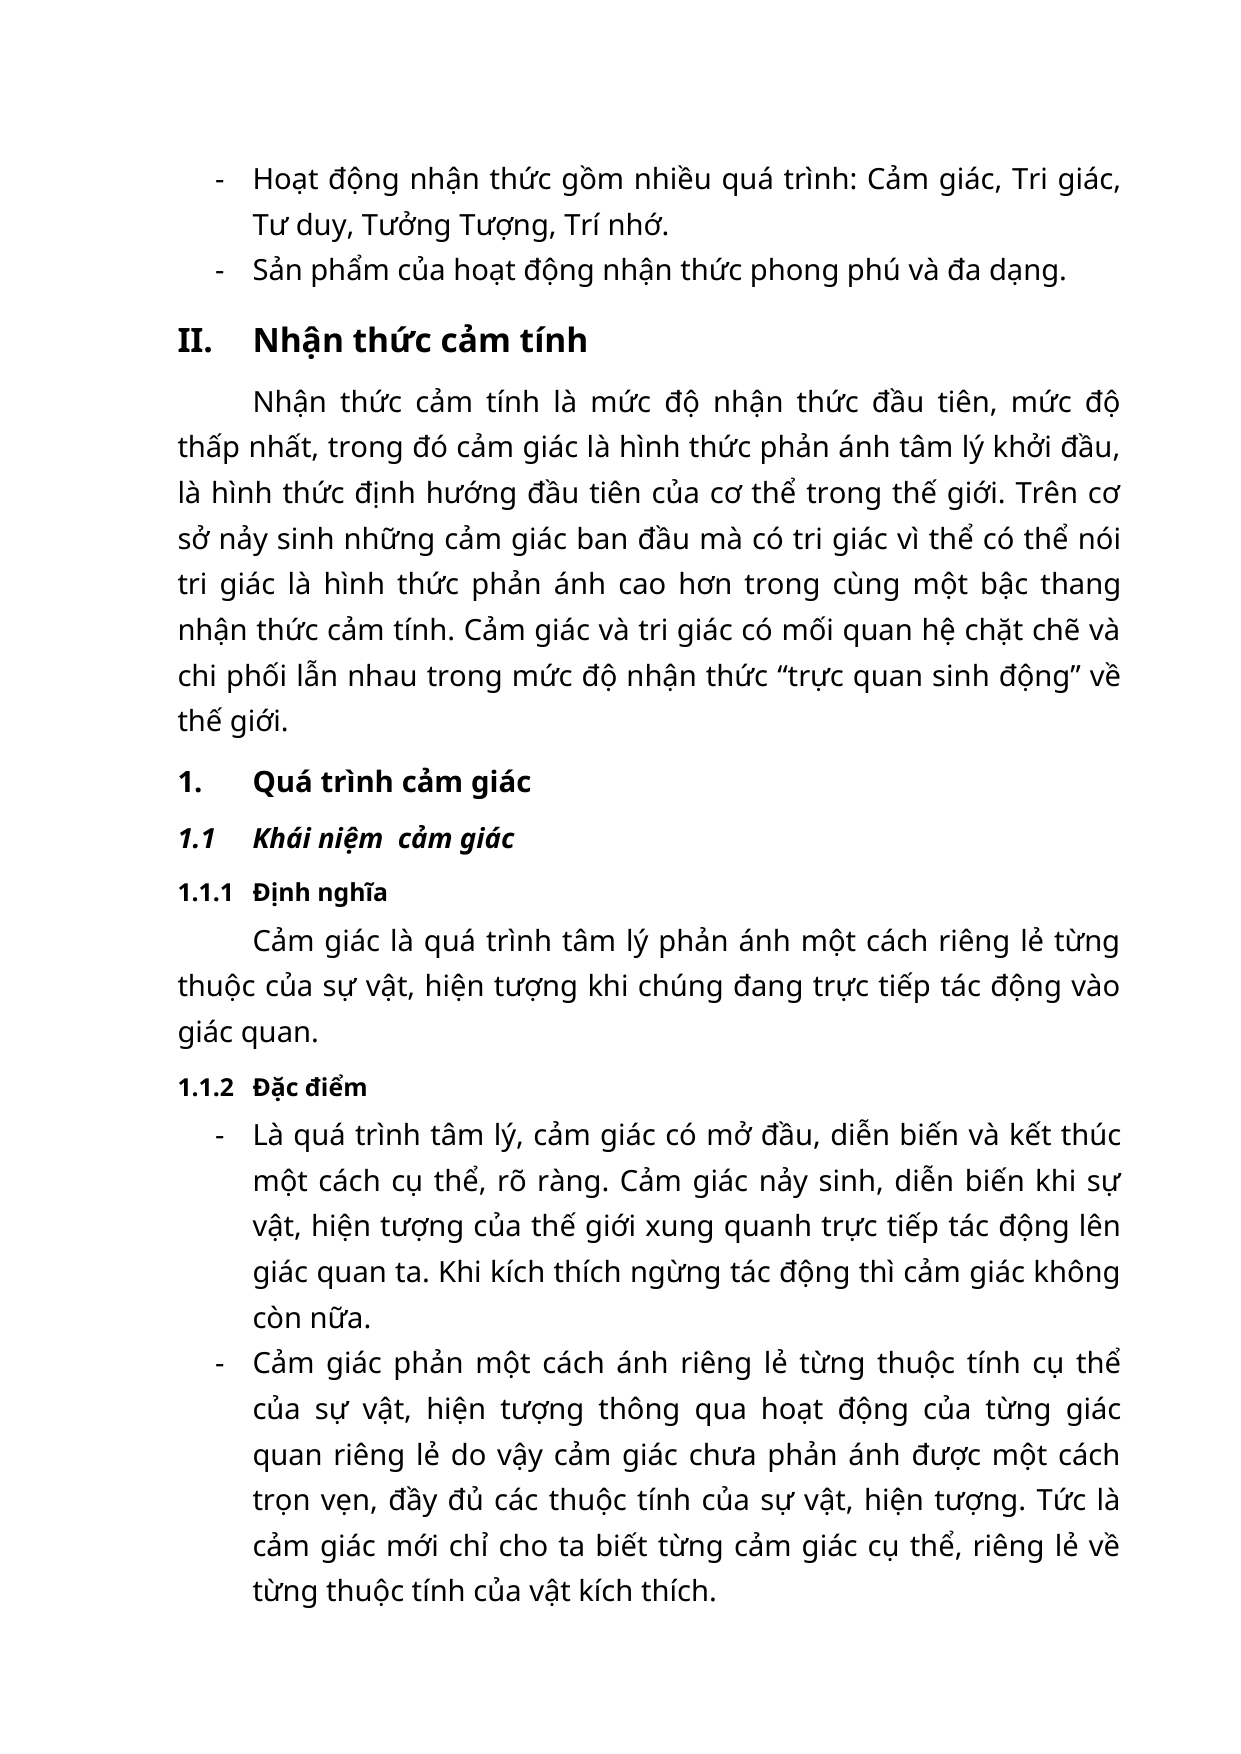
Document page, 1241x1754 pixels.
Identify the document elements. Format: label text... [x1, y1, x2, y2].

list Sản phẩm của hoạt động nhận thức phong phú và đa dạng. [215, 250, 1122, 289]
text Nhận thức cảm tính là mức độ nhận thức đầu tiên, mức độ thấp nhất, trong đó cảm giác là hình thức phản ánh tâm lý khởi đầu, là hình thức định hướng đầu tiên của cơ thể trong thế giới. Trên cơ sở nảy sinh những cảm giác ban đầu mà có tri giác vì thể có thể nói tri giác là hình thức phản ánh cao hơn trong cùng một bậc thang nhận thức cảm tính. Cảm giác và tri giác có mối quan hệ chặt chẽ và chi phối lẫn nhau trong mức độ nhận thức “trực quan sinh động” về thế giới. [177, 381, 1122, 740]
subtitle Định nghĩa [177, 875, 1122, 909]
text Cảm giác là quá trình tâm lý phản ánh một cách riêng lẻ từng thuộc của sự vật, hiện tượng khi chúng đang trực tiếp tác động vào giác quan. [177, 920, 1122, 1051]
list Hoạt động nhận thức gồm nhiều quá trình: Cảm giác, Tri giác, Tư duy, Tưởng Tượng, Trí nhớ. [215, 158, 1122, 244]
subtitle Khái niệm cảm giác [177, 819, 1122, 857]
list Là quá trình tâm lý, cảm giác có mở đầu, diễn biến và kết thúc một cách cụ thể, rõ ràng. Cảm giác nảy sinh, diễn biến khi sự vật, hiện tượng của thế giới xung quanh trực tiếp tác động lên giác quan ta. Khi kích thích ngừng tác động thì cảm giác không còn nữa. [215, 1114, 1122, 1337]
list Cảm giác phản một cách ánh riêng lẻ từng thuộc tính cụ thể của sự vật, hiện tượng thông qua hoạt động của từng giác quan riêng lẻ do vậy cảm giác chưa phản ánh được một cách trọn vẹn, đầy đủ các thuộc tính của sự vật, hiện tượng. Tức là cảm giác mới chỉ cho ta biết từng cảm giác cụ thể, riêng lẻ về từng thuộc tính của vật kích thích. [215, 1342, 1122, 1610]
subtitle Đặc điểm [177, 1069, 1122, 1103]
subtitle Nhận thức cảm tính [177, 316, 1122, 362]
subtitle Quá trình cảm giác [177, 761, 1122, 801]
